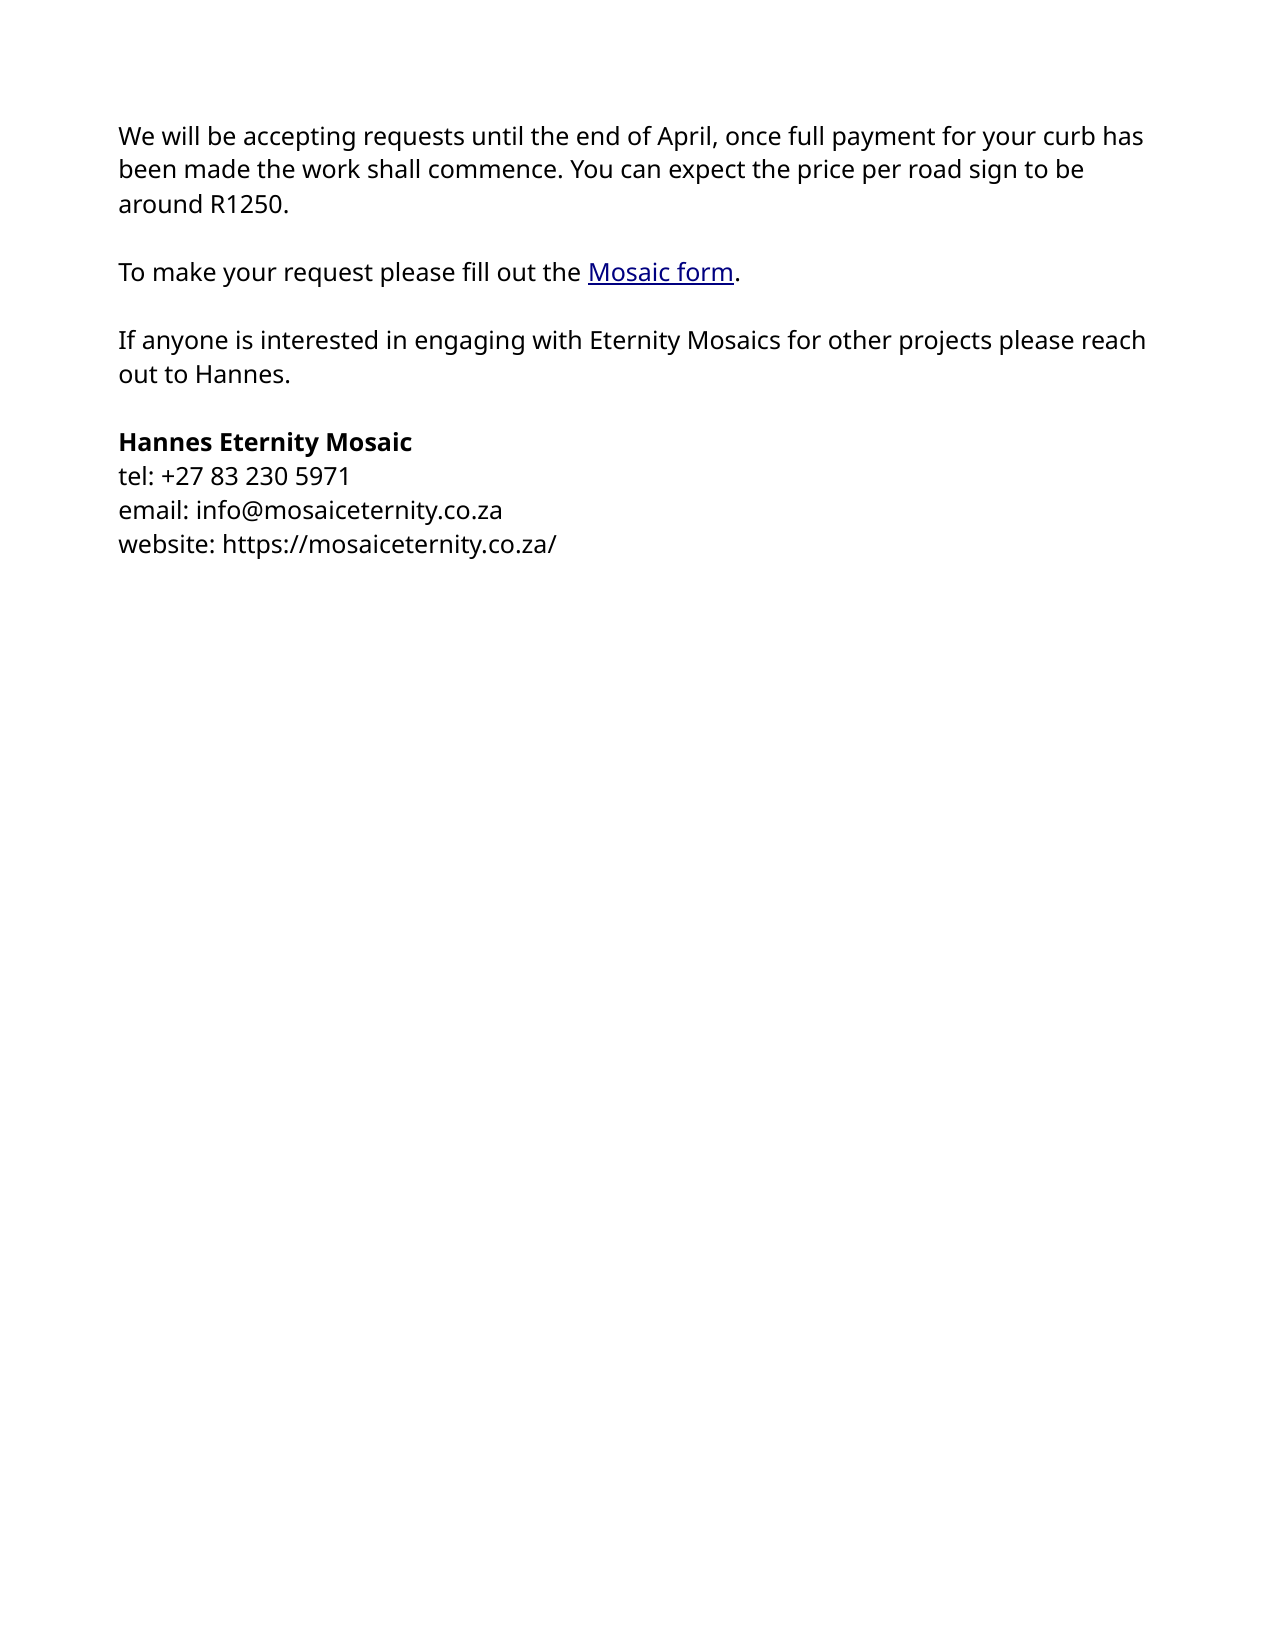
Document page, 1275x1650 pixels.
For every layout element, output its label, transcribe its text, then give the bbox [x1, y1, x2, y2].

text To make your request please fill out the Mosaic form. [118, 254, 1157, 288]
text email: info@mosaiceternity.co.za [118, 493, 1157, 527]
text If anyone is interested in engaging with Eternity Mosaics for other projects please reach out to Hannes. [118, 322, 1157, 391]
text We will be accepting requests until the end of April, once full payment for your curb has been made the work shall commence. You can expect the price per road sign to be around R1250. [118, 118, 1157, 220]
text tel: +27 83 230 5971 [118, 459, 1157, 493]
text Hannes Eternity Mosaic [118, 425, 1157, 459]
text website: https://mosaiceternity.co.za/ [118, 527, 1157, 561]
